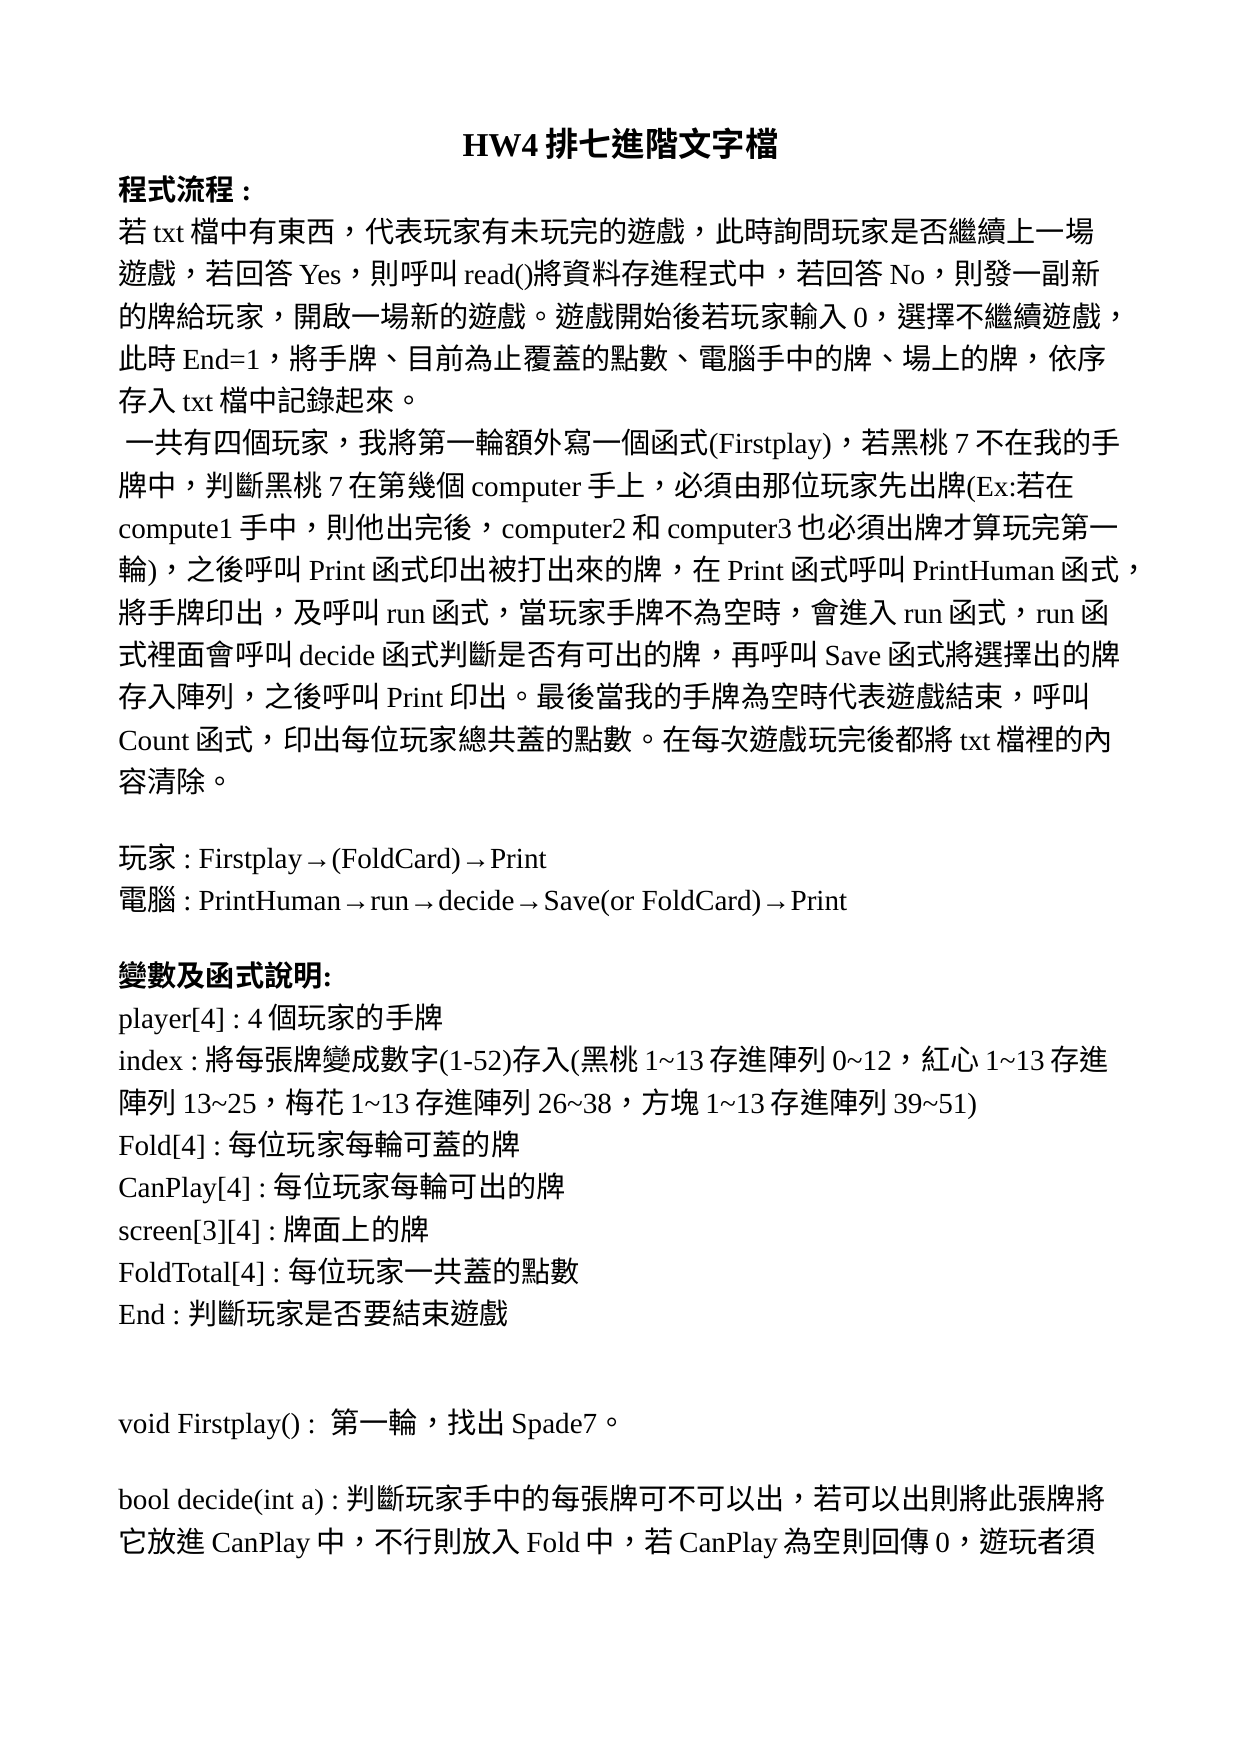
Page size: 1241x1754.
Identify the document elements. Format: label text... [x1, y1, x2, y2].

text End : 判斷玩家是否要結束遊戲 [118, 1291, 1122, 1333]
text 玩家 : Firstplay→(FoldCard)→Print [118, 834, 1122, 877]
text screen[3][4] : 牌面上的牌 [118, 1206, 1122, 1248]
text index : 將每張牌變成數字(1-52)存入(黑桃1~13存進陣列0~12，紅心1~13存進 陣列13~25，梅花1~13存進陣列26~38，方塊1~13存進陣列39~51) [118, 1037, 1122, 1122]
text HW4排七進階文字檔 [118, 118, 1122, 166]
text FoldTotal[4] : 每位玩家一共蓋的點數 [118, 1248, 1122, 1291]
text 若txt檔中有東西，代表玩家有未玩完的遊戲，此時詢問玩家是否繼續上一場遊戲，若回答Yes，則呼叫read()將資料存進程式中，若回答No，則發一副新的牌給玩家，開啟一場新的遊戲。遊戲開始後若玩家輸入0，選擇不繼續遊戲， [118, 209, 1122, 336]
text 一共有四個玩家，我將第一輪額外寫一個函式(Firstplay)，若黑桃7不在我的手牌中，判斷黑桃7在第幾個computer手上，必須由那位玩家先出牌(Ex:若在compute1手中，則他出完後，computer2和computer3也必須出牌才算玩完第一輪)，之後呼叫Print函式印出被打出來的牌，在Print函式呼叫PrintHuman函式，將手牌印出，及呼叫run函式，當玩家手牌不為空時，會進入run函式，run函式裡面會呼叫decide函式判斷是否有可出的牌，再呼叫Save函式將選擇出的牌存入陣列，之後呼叫Print印出。最後當我的手牌為空時代表遊戲結束，呼叫Count函式，印出每位玩家總共蓋的點數。在每次遊戲玩完後都將txt檔裡的內容清除。 [118, 420, 1122, 801]
text CanPlay[4] : 每位玩家每輪可出的牌 [118, 1164, 1122, 1206]
text 此時End=1，將手牌、目前為止覆蓋的點數、電腦手中的牌、場上的牌，依序存入txt檔中記錄起來。 [118, 336, 1122, 420]
text Fold[4] : 每位玩家每輪可蓋的牌 [118, 1122, 1122, 1164]
text 電腦 : PrintHuman→run→decide→Save(or FoldCard)→Print [118, 877, 1122, 919]
text player[4] : 4個玩家的手牌 [118, 995, 1122, 1037]
text void Firstplay() : 第一輪，找出Spade7。 [118, 1400, 1122, 1442]
text bool decide(int a) : 判斷玩家手中的每張牌可不可以出，若可以出則將此張牌將它放進CanPlay中，不行則放入Fold中，若CanPlay為空則回傳0，遊玩者須 [118, 1476, 1122, 1561]
text 變數及函式說明: [118, 952, 1122, 995]
text 程式流程 : [118, 166, 1122, 209]
